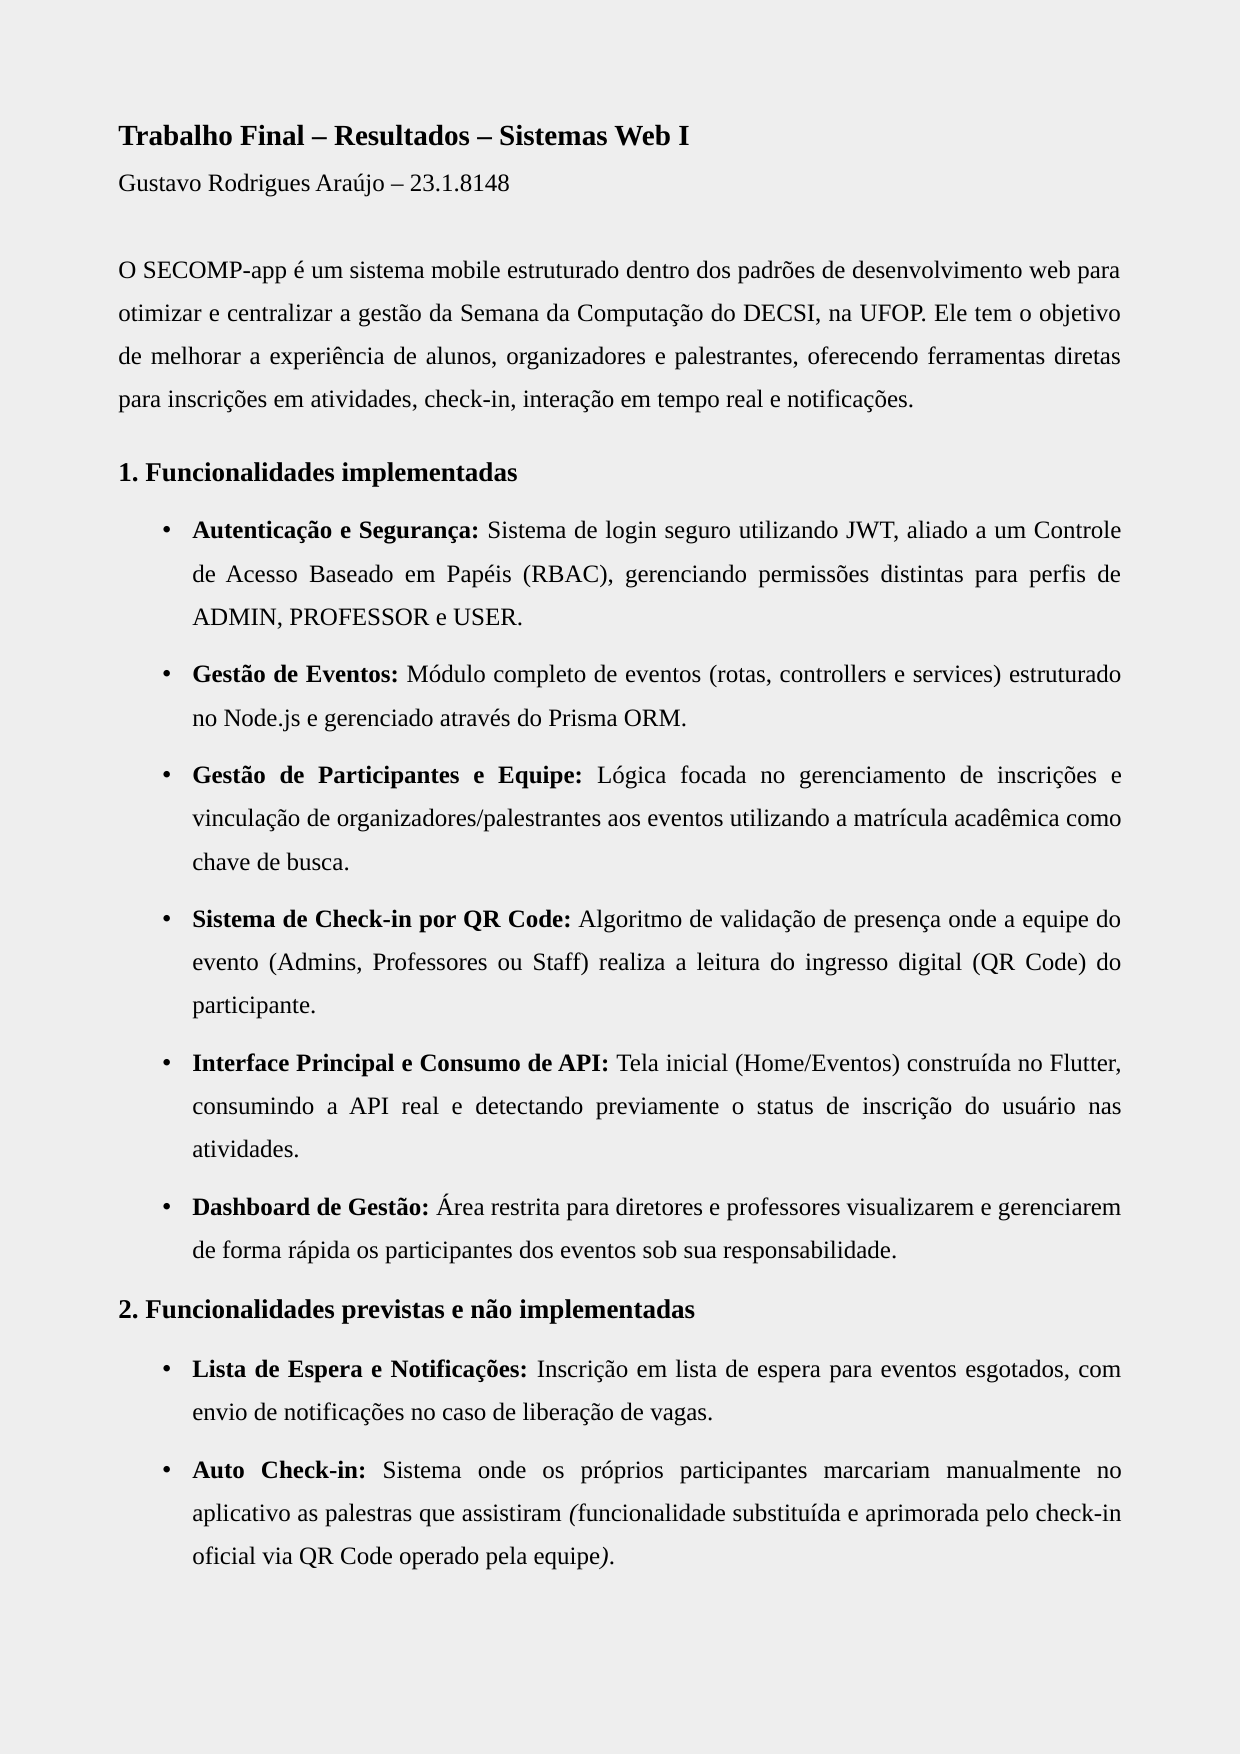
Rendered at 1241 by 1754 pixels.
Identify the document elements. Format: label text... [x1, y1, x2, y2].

list Auto Check-in: Sistema onde os próprios participantes marcariam manualmente no aplicativo as palestras que assistiram (funcionalidade substituída e aprimorada pelo check-in oficial via QR Code operado pela equipe). [162, 1455, 1122, 1570]
subtitle 1. Funcionalidades implementadas [118, 456, 1122, 487]
subtitle 2. Funcionalidades previstas e não implementadas [118, 1293, 1122, 1324]
list Gestão de Participantes e Equipe: Lógica focada no gerenciamento de inscrições e vinculação de organizadores/palestrantes aos eventos utilizando a matrícula acadêmica como chave de busca. [162, 760, 1122, 875]
list Dashboard de Gestão: Área restrita para diretores e professores visualizarem e gerenciarem de forma rápida os participantes dos eventos sob sua responsabilidade. [162, 1192, 1122, 1264]
list Lista de Espera e Notificações: Inscrição em lista de espera para eventos esgotados, com envio de notificações no caso de liberação de vagas. [162, 1354, 1122, 1426]
list Gestão de Eventos: Módulo completo de eventos (rotas, controllers e services) estruturado no Node.js e gerenciado através do Prisma ORM. [162, 659, 1122, 731]
list Sistema de Check-in por QR Code: Algoritmo de validação de presença onde a equipe do evento (Admins, Professores ou Staff) realiza a leitura do ingresso digital (QR Code) do participante. [162, 904, 1122, 1019]
text Gustavo Rodrigues Araújo – 23.1.8148 [118, 168, 1122, 197]
list Interface Principal e Consumo de API: Tela inicial (Home/Eventos) construída no Flutter, consumindo a API real e detectando previamente o status de inscrição do usuário nas atividades. [162, 1048, 1122, 1163]
text Trabalho Final – Resultados – Sistemas Web I [118, 118, 1122, 152]
list Autenticação e Segurança: Sistema de login seguro utilizando JWT, aliado a um Controle de Acesso Baseado em Papéis (RBAC), gerenciando permissões distintas para perfis de ADMIN, PROFESSOR e USER. [162, 516, 1122, 631]
text O SECOMP-app é um sistema mobile estruturado dentro dos padrões de desenvolvimento web para otimizar e centralizar a gestão da Semana da Computação do DECSI, na UFOP. Ele tem o objetivo de melhorar a experiência de alunos, organizadores e palestrantes, oferecendo ferramentas diretas para inscrições em atividades, check-in, interação em tempo real e notificações. [118, 255, 1122, 413]
